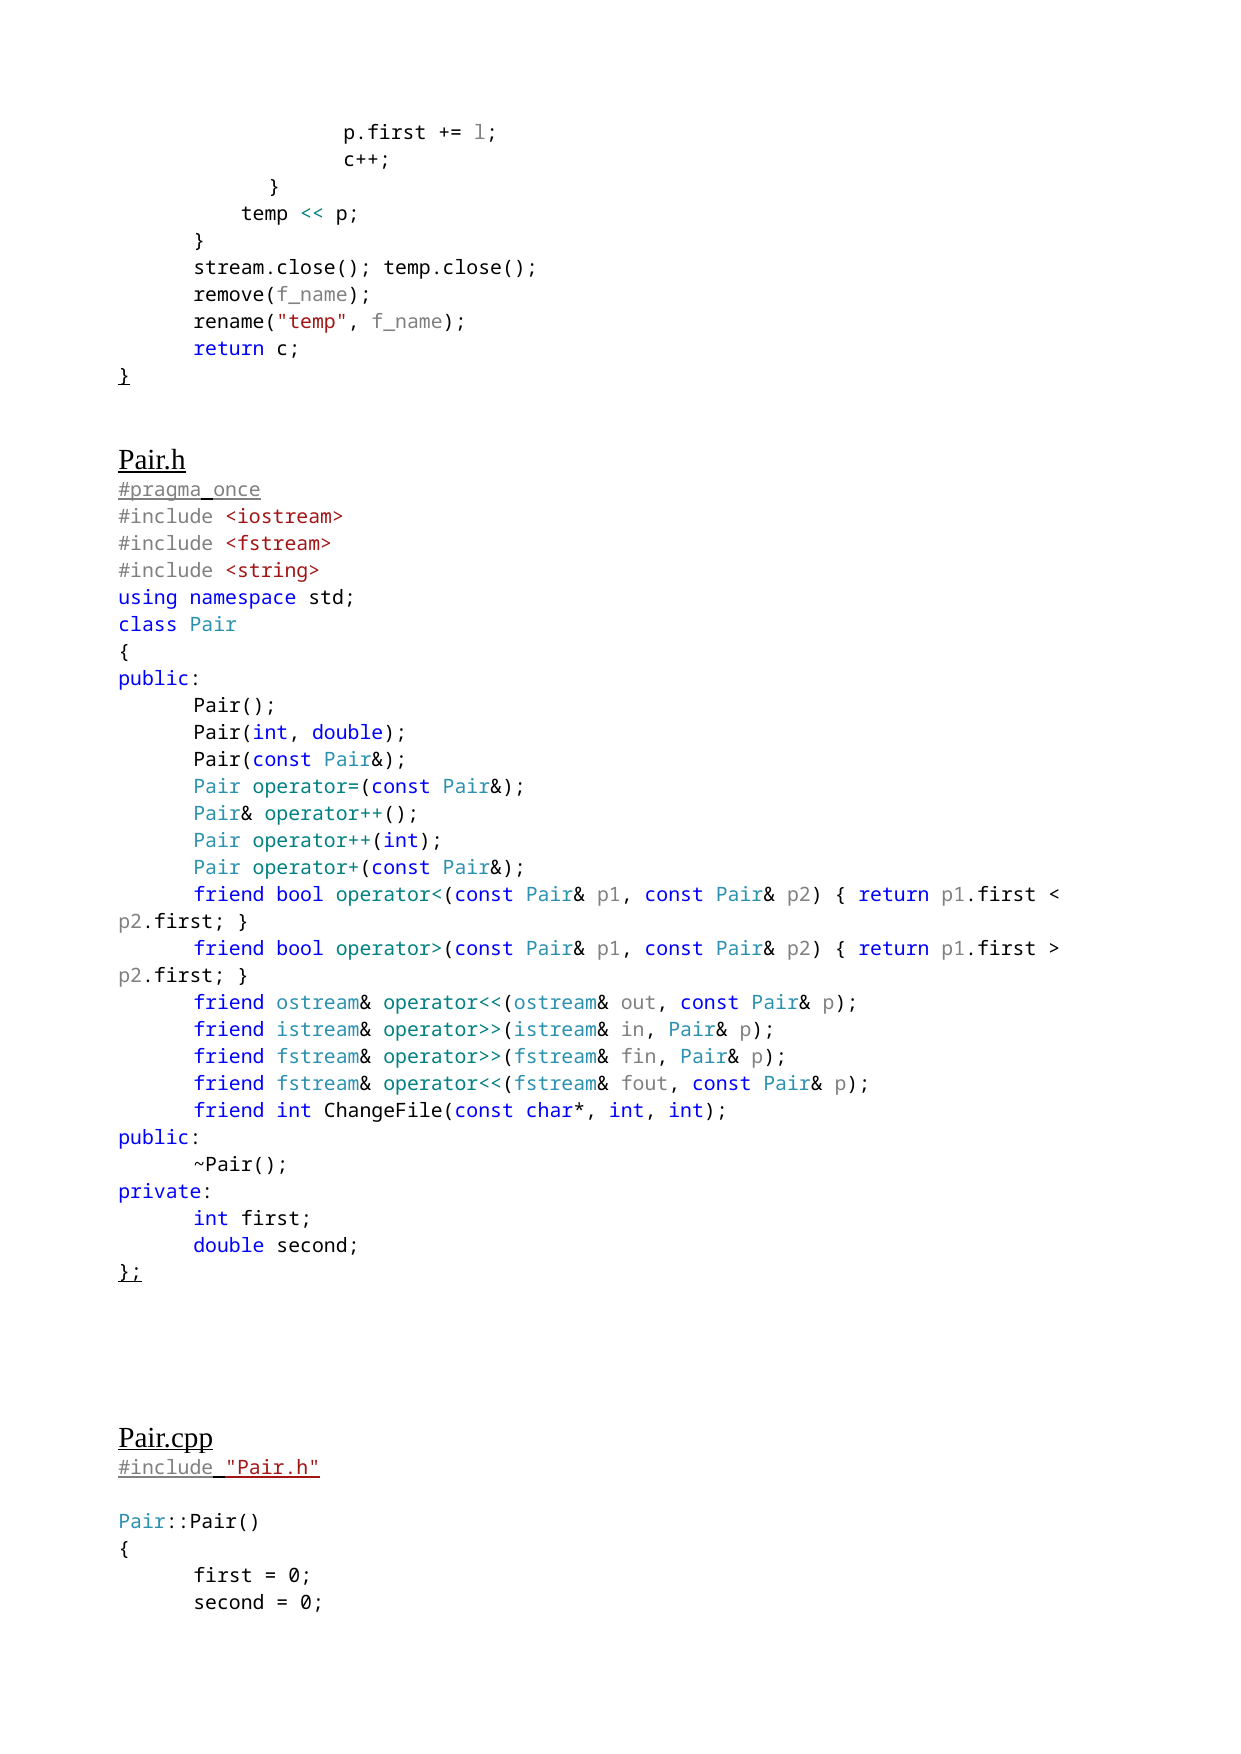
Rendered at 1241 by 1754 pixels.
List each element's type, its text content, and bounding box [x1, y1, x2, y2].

text #include <fstream> [118, 529, 1122, 556]
text c++; [118, 145, 1122, 172]
text } [118, 172, 1122, 199]
text Pair operator++(int); [118, 826, 1122, 853]
text Pair operator+(const Pair&); [118, 853, 1122, 880]
text stream.close(); temp.close(); [118, 253, 1122, 280]
text #include <string> [118, 556, 1122, 583]
text Pair.h [118, 442, 1122, 475]
text } [118, 361, 1122, 388]
text ~Pair(); [118, 1150, 1122, 1177]
text Pair.cpp [118, 1420, 1122, 1453]
text friend fstream& operator>>(fstream& fin, Pair& p); [118, 1042, 1122, 1069]
text private: [118, 1177, 1122, 1204]
text friend istream& operator>>(istream& in, Pair& p); [118, 1015, 1122, 1042]
text friend bool operator>(const Pair& p1, const Pair& p2) { return p1.first > p2.first; } [118, 934, 1122, 988]
text Pair(int, double); [118, 718, 1122, 745]
text Pair operator=(const Pair&); [118, 772, 1122, 799]
text second = 0; [118, 1588, 1122, 1615]
text Pair(); [118, 691, 1122, 718]
text { [118, 1534, 1122, 1561]
text double second; [118, 1231, 1122, 1258]
text #pragma once [118, 475, 1122, 502]
text remove(f_name); [118, 280, 1122, 307]
text public: [118, 664, 1122, 691]
text } [118, 226, 1122, 253]
text using namespace std; [118, 583, 1122, 610]
text friend bool operator<(const Pair& p1, const Pair& p2) { return p1.first < p2.first; } [118, 880, 1122, 934]
text int first; [118, 1204, 1122, 1231]
text friend int ChangeFile(const char*, int, int); [118, 1096, 1122, 1123]
text Pair::Pair() [118, 1507, 1122, 1534]
text first = 0; [118, 1561, 1122, 1588]
text { [118, 637, 1122, 664]
text return c; [118, 334, 1122, 361]
text temp << p; [118, 199, 1122, 226]
text public: [118, 1123, 1122, 1150]
text friend ostream& operator<<(ostream& out, const Pair& p); [118, 988, 1122, 1015]
text class Pair [118, 610, 1122, 637]
text }; [118, 1258, 1122, 1285]
text friend fstream& operator<<(fstream& fout, const Pair& p); [118, 1069, 1122, 1096]
text Pair& operator++(); [118, 799, 1122, 826]
text p.first += l; [118, 118, 1122, 145]
text #include <iostream> [118, 502, 1122, 529]
text rename("temp", f_name); [118, 307, 1122, 334]
text #include "Pair.h" [118, 1453, 1122, 1480]
text Pair(const Pair&); [118, 745, 1122, 772]
